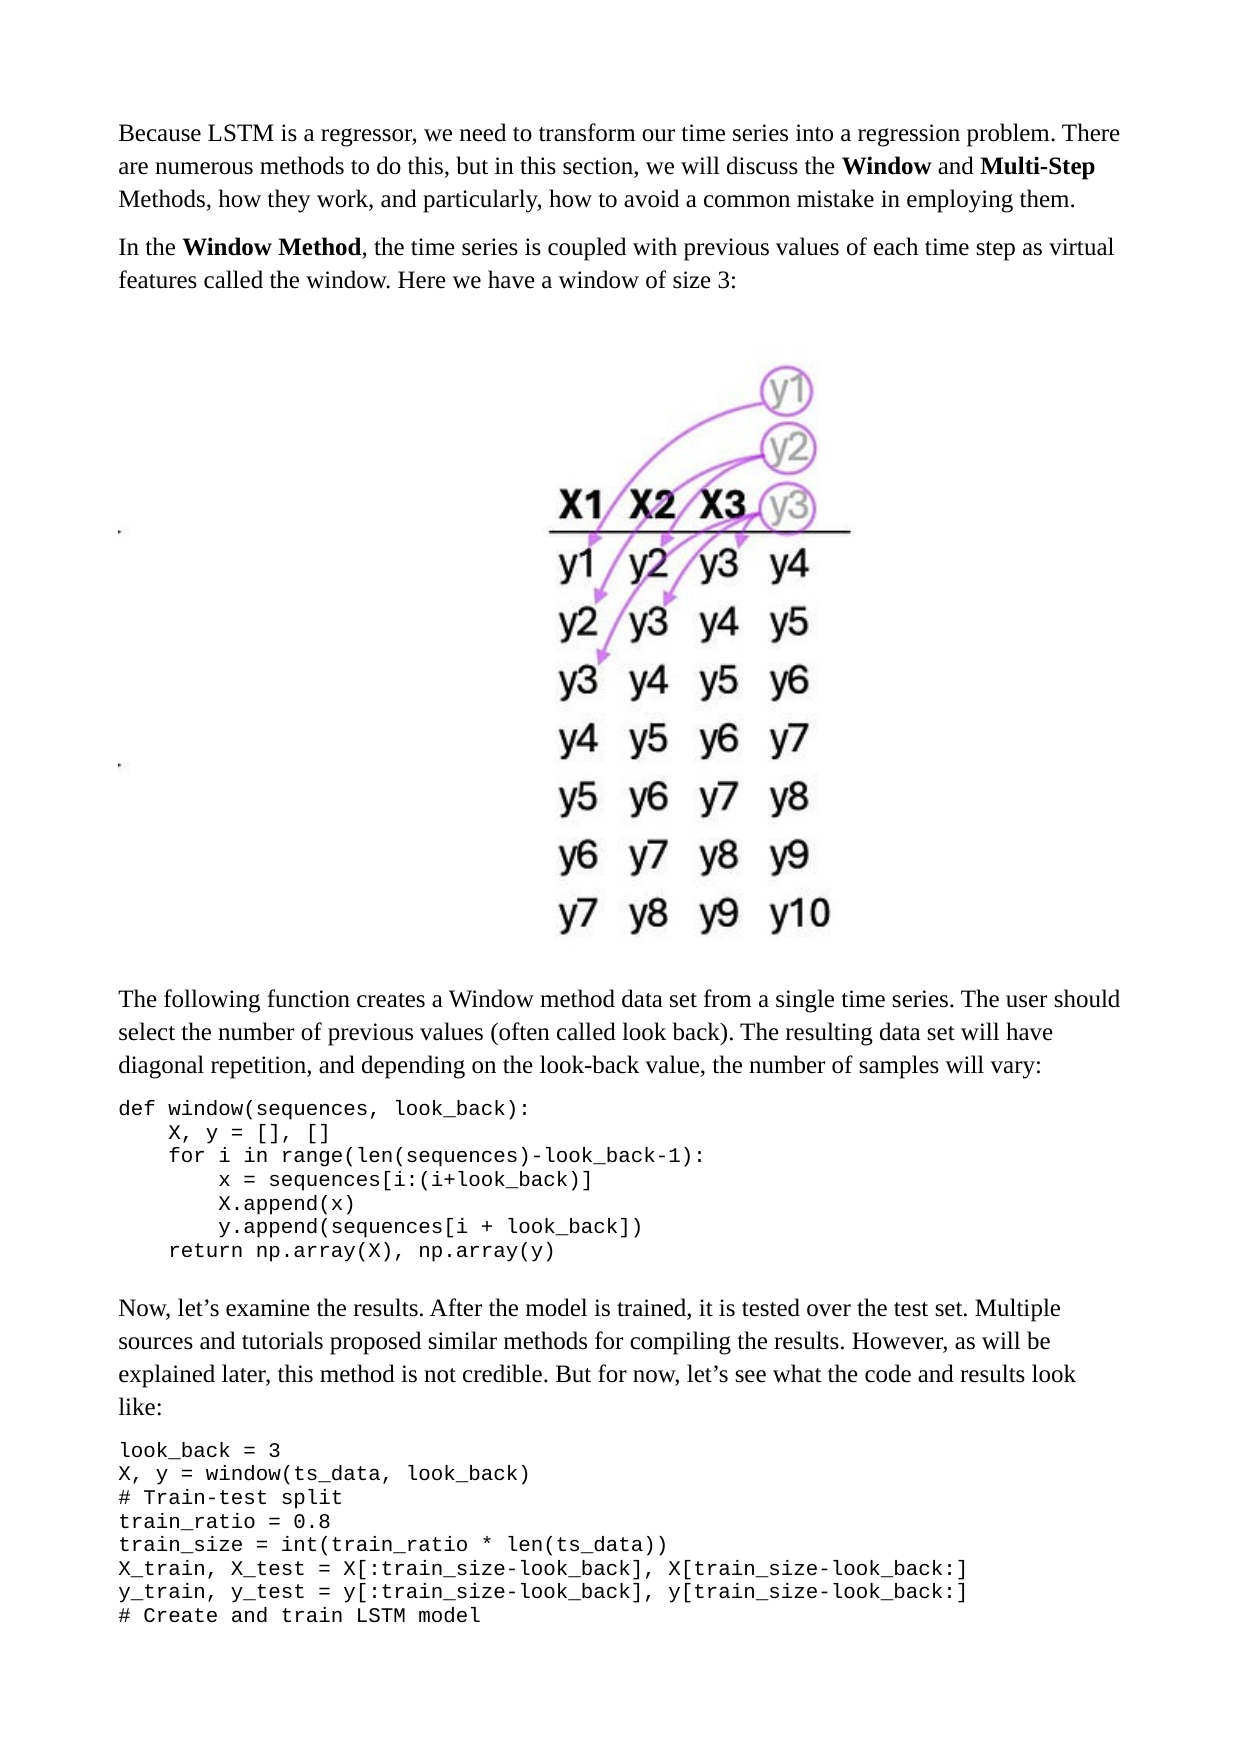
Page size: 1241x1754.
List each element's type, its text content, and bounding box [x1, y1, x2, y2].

text # Train-test split [118, 1487, 1122, 1511]
text Now, let’s examine the results. After the model is trained, it is tested over the test set. Multiple sources and tutorials proposed similar methods for compiling the results. However, as will be explained later, this method is not credible. But for now, let’s see what the code and results look like: [118, 1293, 1122, 1421]
text y_train, y_test = y[:train_size-look_back], y[train_size-look_back:] [118, 1582, 1122, 1605]
text X.append(x) [118, 1193, 1122, 1216]
text train_size = int(train_ratio * len(ts_data)) [118, 1534, 1122, 1558]
text x = sequences[i:(i+look_back)] [118, 1169, 1122, 1193]
text def window(sequences, look_back): [118, 1098, 1122, 1122]
text X_train, X_test = X[:train_size-look_back], X[train_size-look_back:] [118, 1558, 1122, 1582]
text look_back = 3 [118, 1440, 1122, 1463]
text The following function creates a Window method data set from a single time series. The user should select the number of previous values (often called look back). The resulting data set will have diagonal repetition, and depending on the look-back value, the number of samples will vary: [118, 984, 1122, 1079]
text # Create and train LSTM model [118, 1605, 1122, 1629]
text Because LSTM is a regressor, we need to transform our time series into a regression problem. There are numerous methods to do this, but in this section, we will discuss the Window and Multi-Step Methods, how they work, and particularly, how to avoid a common mistake in employing them. [118, 118, 1122, 213]
text y.append(sequences[i + look_back]) [118, 1216, 1122, 1240]
text X, y = window(ts_data, look_back) [118, 1463, 1122, 1487]
text In the Window Method, the time series is coupled with previous values of each time step as virtual features called the window. Here we have a window of size 3: [118, 232, 1122, 293]
text X, y = [], [] [118, 1122, 1122, 1145]
text return np.array(X), np.array(y) [118, 1240, 1122, 1263]
text train_ratio = 0.8 [118, 1511, 1122, 1534]
picture [118, 312, 1212, 966]
text for i in range(len(sequences)-look_back-1): [118, 1145, 1122, 1169]
